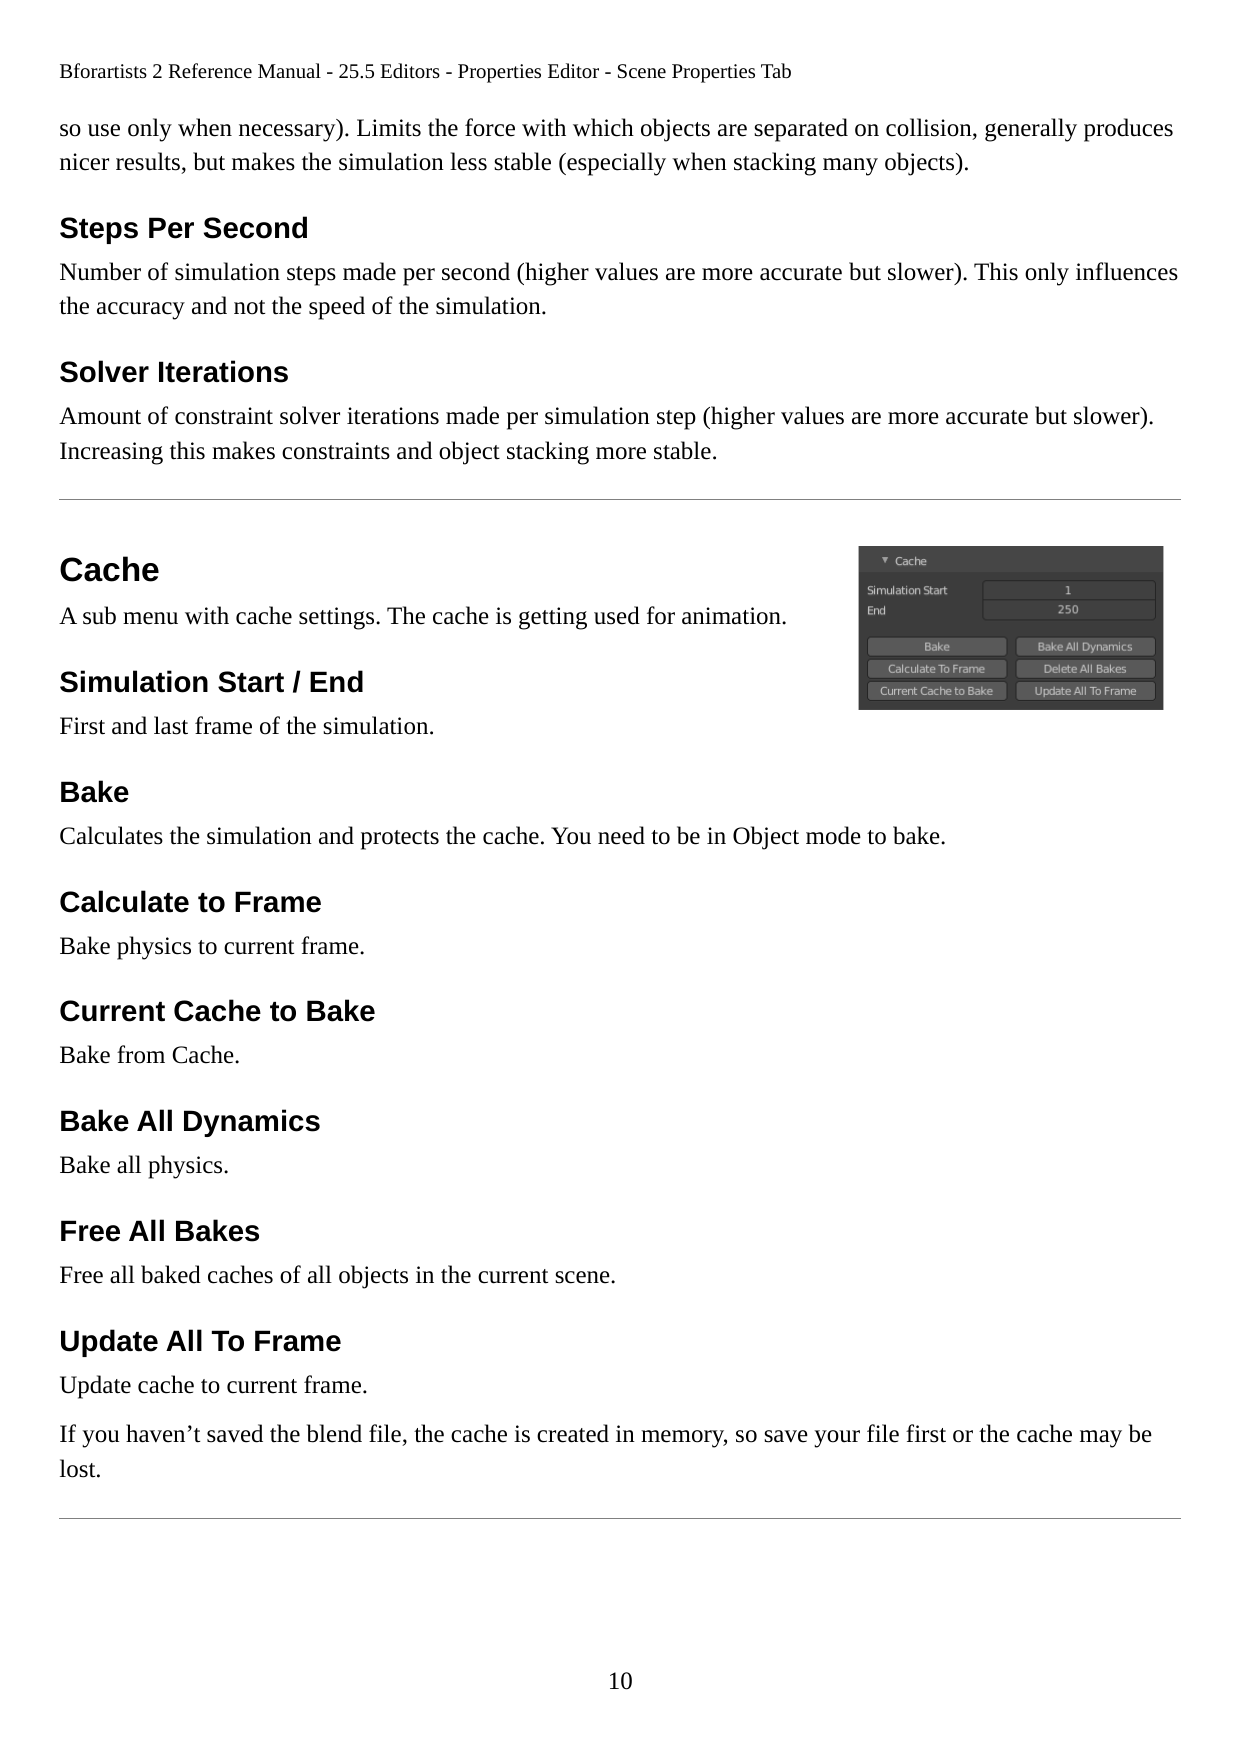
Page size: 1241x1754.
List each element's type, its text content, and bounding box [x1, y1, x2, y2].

subtitle Free All Bakes [59, 1214, 1181, 1248]
subtitle [1164, 550, 1181, 588]
text so use only when necessary). Limits the force with which objects are separated on collision, generally produces nicer results, but makes the simulation less stable (especially when stacking many objects). [59, 113, 1181, 176]
subtitle Steps Per Second [59, 211, 1181, 244]
subtitle Bake All Dynamics [59, 1104, 1181, 1138]
text Number of simulation steps made per second (higher values are more accurate but slower). This only influences the accuracy and not the speed of the simulation. [59, 257, 1181, 320]
subtitle Update All To Frame [59, 1324, 1181, 1358]
subtitle Simulation Start / End [59, 665, 858, 698]
text Bake from Cache. [59, 1041, 1181, 1069]
text Amount of constraint solver iterations made per simulation step (higher values are more accurate but slower). Increasing this makes constraints and object stacking more stable. [59, 401, 1181, 464]
text Bake all physics. [59, 1151, 1181, 1179]
subtitle Current Cache to Bake [59, 994, 1181, 1028]
picture [858, 546, 1164, 710]
text Update cache to current frame. [59, 1370, 1181, 1399]
text Calculates the simulation and protects the cache. You need to be in Object mode to bake. [59, 821, 1181, 849]
text Free all baked caches of all objects in the current scene. [59, 1260, 1181, 1289]
text First and last frame of the simulation. [59, 711, 1181, 740]
subtitle Calculate to Frame [59, 884, 1181, 918]
subtitle [1164, 665, 1181, 698]
subtitle Bake [59, 774, 1181, 808]
subtitle Solver Iterations [59, 355, 1181, 389]
text A sub menu with cache settings. The cache is getting used for animation. [59, 601, 858, 630]
subtitle Cache [59, 550, 858, 588]
text Bake physics to current frame. [59, 931, 1181, 959]
text If you haven’t saved the blend file, the cache is created in memory, so save your file first or the cache may be lost. [59, 1419, 1181, 1483]
